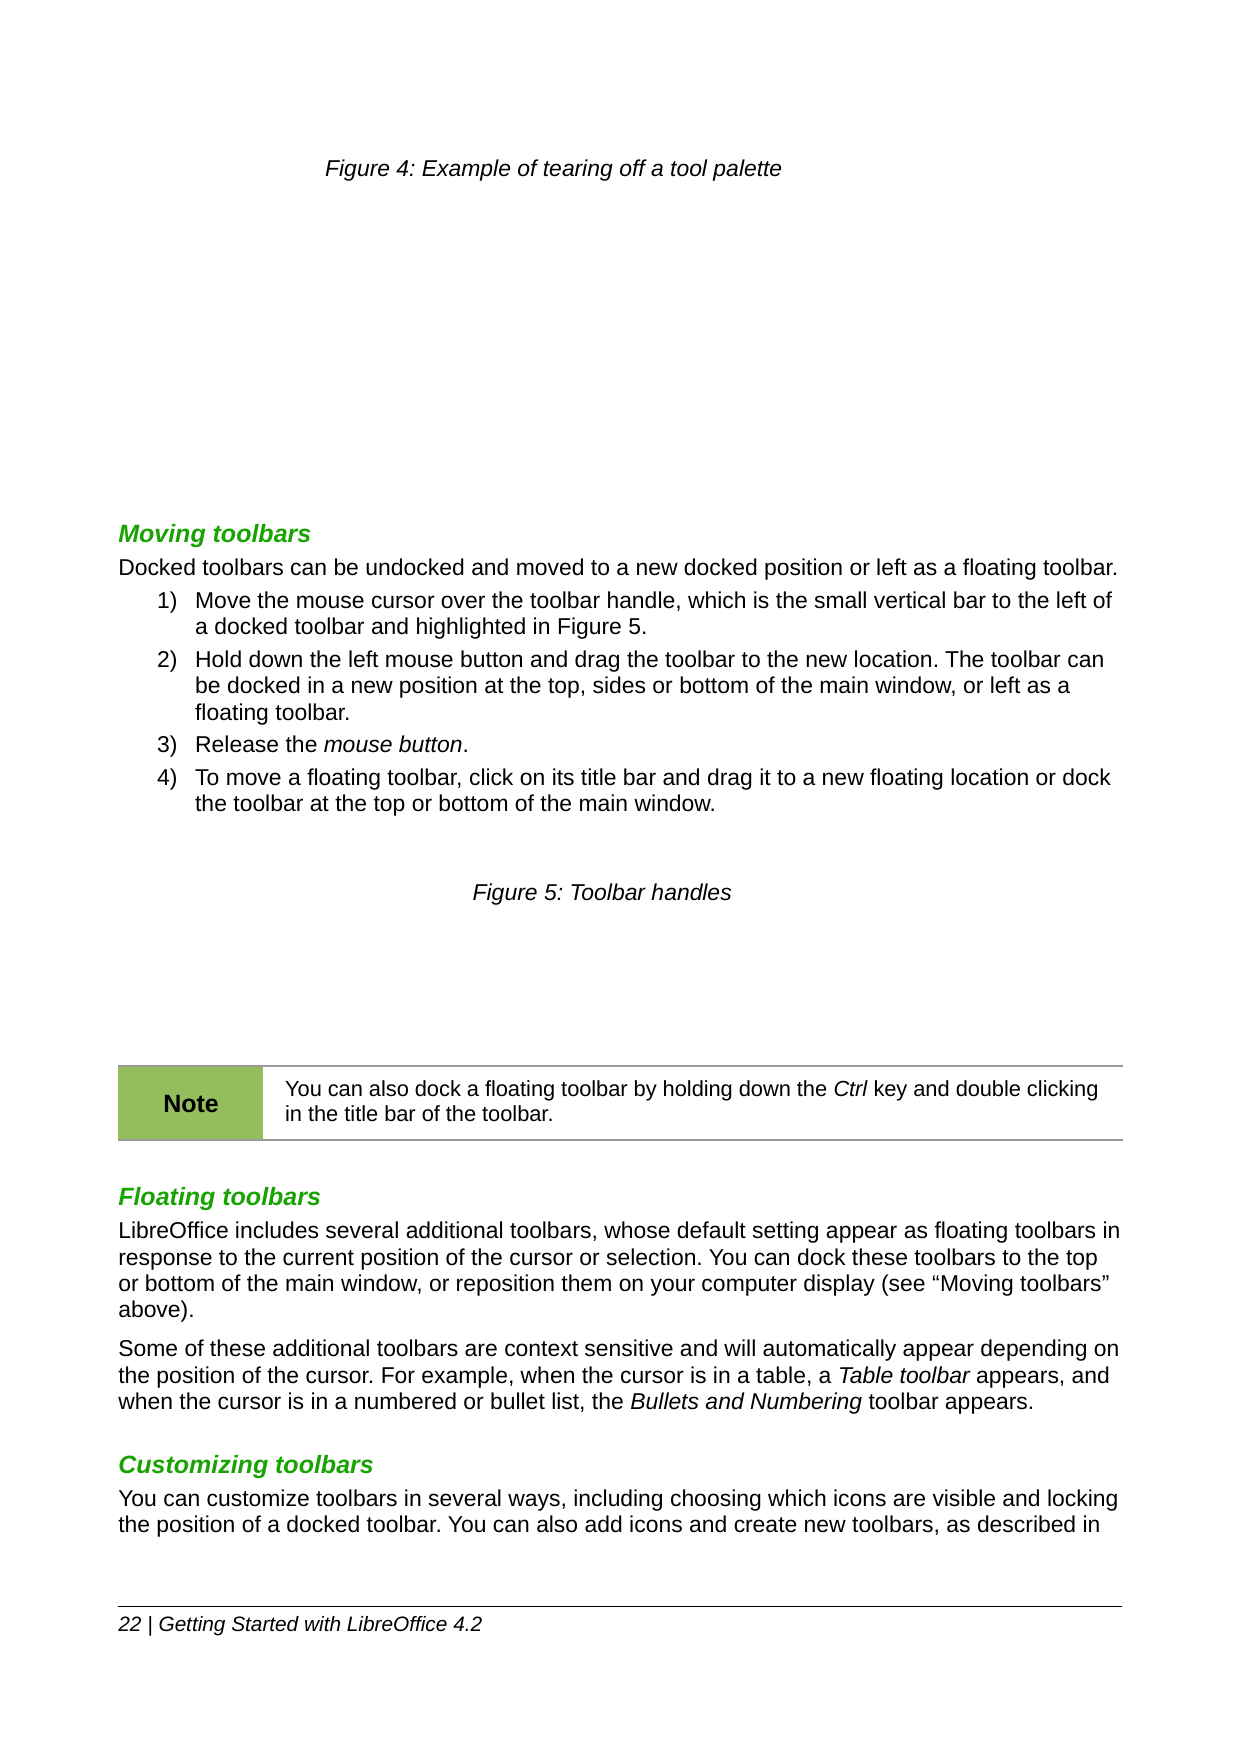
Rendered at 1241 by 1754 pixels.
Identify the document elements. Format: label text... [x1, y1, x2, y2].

subtitle Moving toolbars [118, 519, 1122, 548]
table_header Note [118, 1067, 263, 1139]
text Some of these additional toolbars are context sensitive and will automatically appear depending on the position of the cursor. For example, when the cursor is in a table, a Table toolbar appears, and when the cursor is in a numbered or bullet list, the Bullets and Numbering toolbar appears. [118, 1335, 1122, 1414]
table_header You can also dock a floating toolbar by holding down the Ctrl key and double clicking in the title bar of the toolbar. [264, 1067, 1122, 1139]
text You can customize toolbars in several ways, including choosing which icons are visible and locking the position of a docked toolbar. You can also add icons and create new toolbars, as described in [118, 1485, 1122, 1538]
subtitle Customizing toolbars [118, 1450, 1122, 1478]
subtitle Floating toolbars [118, 1182, 1122, 1211]
text Figure 5: Toolbar handles [472, 879, 768, 905]
list Move the mouse cursor over the toolbar handle, which is the small vertical bar to the left of a docked toolbar and highlighted in Figure 5. [177, 587, 1122, 639]
list To move a floating toolbar, click on its title bar and drag it to a new floating location or dock the toolbar at the top or bottom of the main window. [177, 764, 1122, 816]
list Release the mouse button. [177, 731, 1122, 757]
text Figure 4: Example of tearing off a tool palette [325, 155, 915, 182]
text LibreOffice includes several additional toolbars, whose default setting appear as floating toolbars in response to the current position of the cursor or selection. You can dock these toolbars to the top or bottom of the main window, or reposition them on your computer display (see “Moving toolbars” above). [118, 1217, 1122, 1323]
list Hold down the left mouse button and drag the toolbar to the new location. The toolbar can be docked in a new position at the top, sides or bottom of the main window, or left as a floating toolbar. [177, 646, 1122, 725]
list Docked toolbars can be undocked and moved to a new docked position or left as a floating toolbar. [118, 554, 1122, 580]
